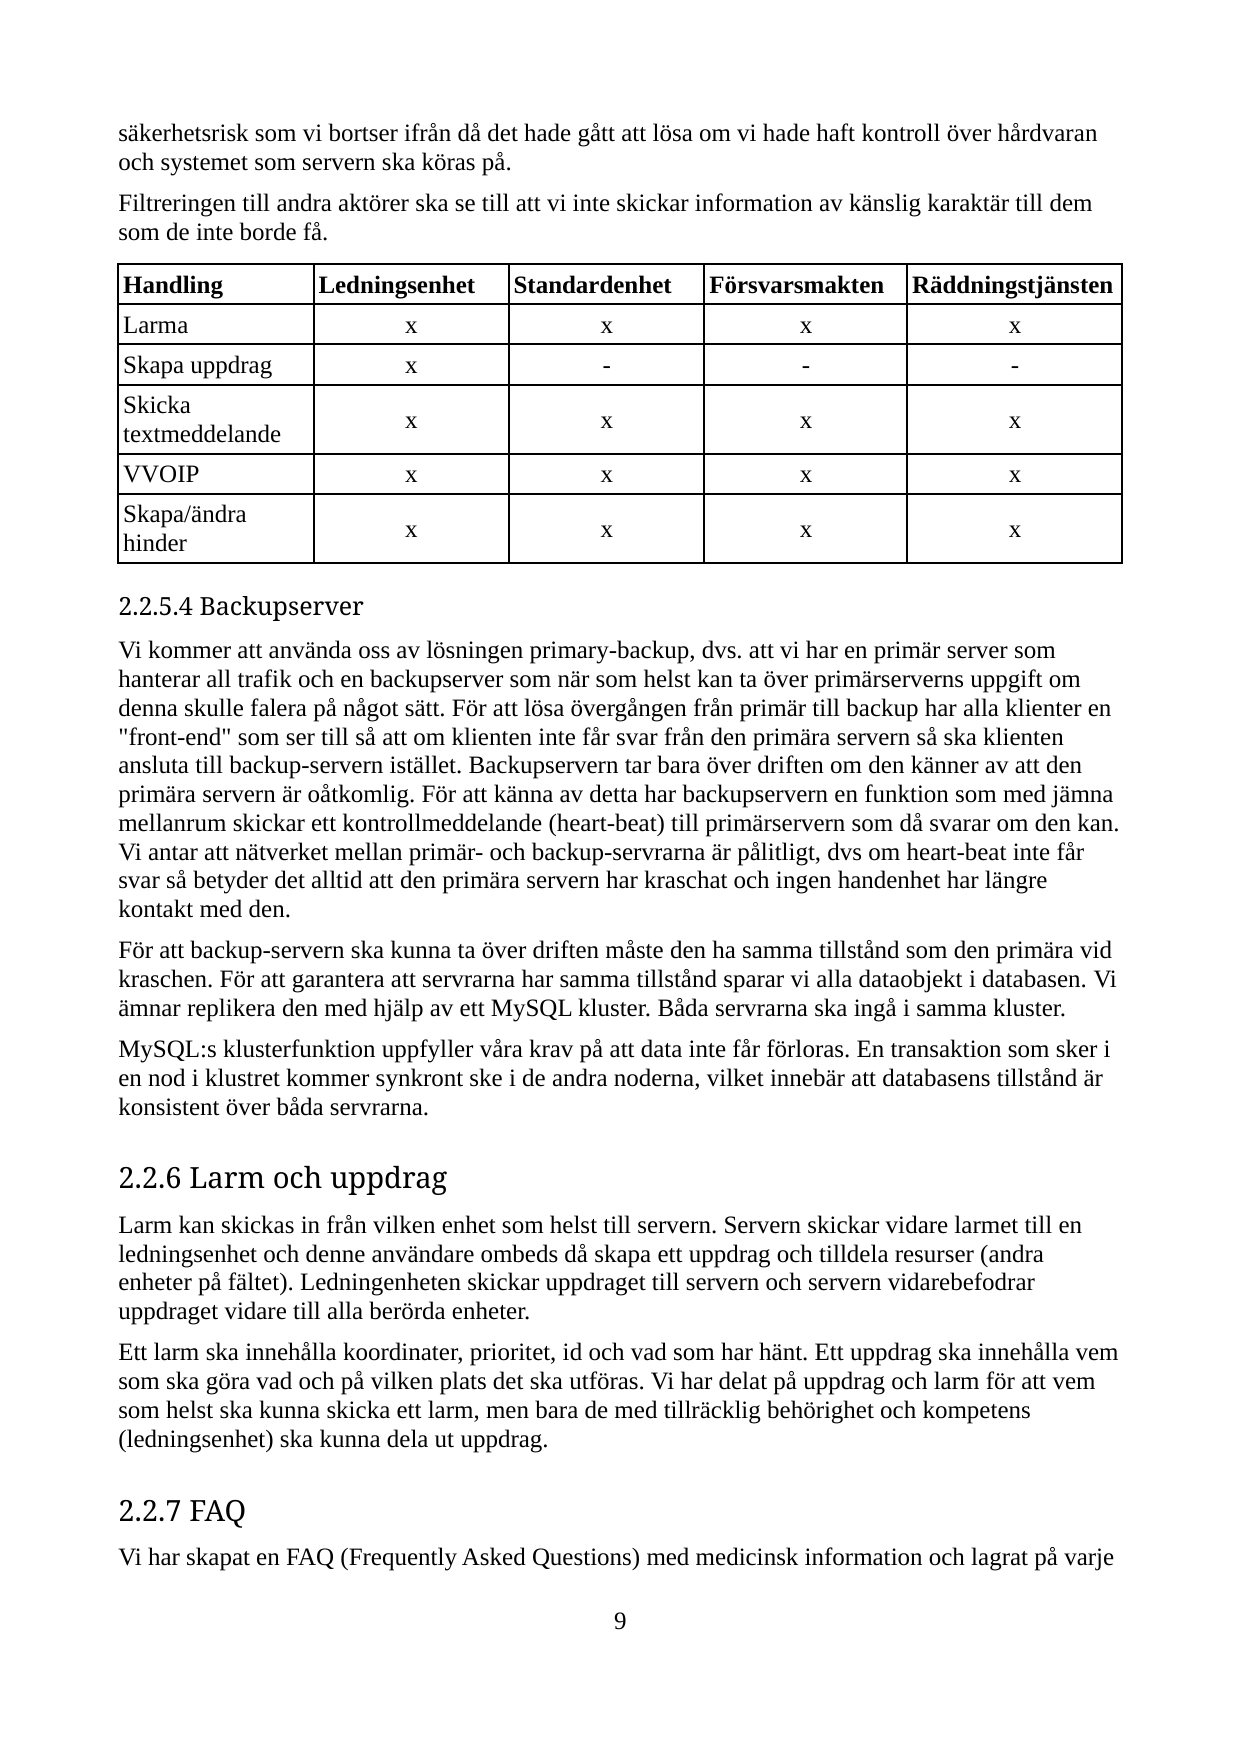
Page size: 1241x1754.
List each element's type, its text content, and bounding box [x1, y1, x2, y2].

text Larm kan skickas in från vilken enhet som helst till servern. Servern skickar vidare larmet till en ledningsenhet och denne användare ombeds då skapa ett uppdrag och tilldela resurser (andra enheter på fältet). Ledningenheten skickar uppdraget till servern och servern vidarebefodrar uppdraget vidare till alla berörda enheter. [118, 1210, 1122, 1325]
table_cell x [705, 386, 906, 452]
text Filtreringen till andra aktörer ska se till att vi inte skickar information av känslig karaktär till dem som de inte borde få. [118, 188, 1122, 246]
table_cell x [510, 495, 703, 562]
table_cell x [908, 455, 1121, 493]
text Ett larm ska innehålla koordinater, prioritet, id och vad som har hänt. Ett uppdrag ska innehålla vem som ska göra vad och på vilken plats det ska utföras. Vi har delat på uppdrag och larm för att vem som helst ska kunna skicka ett larm, men bara de med tillräcklig behörighet och kompetens (ledningsenhet) ska kunna dela ut uppdrag. [118, 1337, 1122, 1452]
table_header Handling [119, 265, 313, 303]
table_header Räddningstjänsten [908, 265, 1121, 303]
table_cell x [315, 495, 508, 562]
table_cell Skicka textmeddelande [119, 386, 313, 452]
table_cell x [315, 455, 508, 493]
table_cell x [315, 345, 508, 383]
table_cell x [705, 305, 906, 343]
table_header Försvarsmakten [705, 265, 906, 303]
table_header Ledningsenhet [315, 265, 508, 303]
table_cell x [510, 386, 703, 452]
table_cell x [908, 386, 1121, 452]
table_cell - [908, 345, 1121, 383]
table_cell x [908, 305, 1121, 343]
table_cell x [908, 495, 1121, 562]
table_cell Larma [119, 305, 313, 343]
table_cell x [705, 455, 906, 493]
table_cell x [315, 305, 508, 343]
text Vi har skapat en FAQ (Frequently Asked Questions) med medicinsk information och lagrat på varje [118, 1542, 1122, 1571]
subtitle Larm och uppdrag [118, 1158, 1122, 1197]
table_cell VVOIP [119, 455, 313, 493]
text För att backup-servern ska kunna ta över driften måste den ha samma tillstånd som den primära vid kraschen. För att garantera att servrarna har samma tillstånd sparar vi alla dataobjekt i databasen. Vi ämnar replikera den med hjälp av ett MySQL kluster. Båda servrarna ska ingå i samma kluster. [118, 935, 1122, 1022]
table_header Standardenhet [510, 265, 703, 303]
text säkerhetsrisk som vi bortser ifrån då det hade gått att lösa om vi hade haft kontroll över hårdvaran och systemet som servern ska köras på. [118, 118, 1122, 176]
table_cell x [510, 455, 703, 493]
table_cell Skapa/ändra hinder [119, 495, 313, 562]
table_cell x [510, 305, 703, 343]
table_cell - [510, 345, 703, 383]
table_cell Skapa uppdrag [119, 345, 313, 383]
subtitle FAQ [118, 1490, 1122, 1530]
text Vi kommer att använda oss av lösningen primary-backup, dvs. att vi har en primär server som hanterar all trafik och en backupserver som när som helst kan ta över primärserverns uppgift om denna skulle falera på något sätt. För att lösa övergången från primär till backup har alla klienter en "front-end" som ser till så att om klienten inte får svar från den primära servern så ska klienten ansluta till backup-servern istället. Backupservern tar bara över driften om den känner av att den primära servern är oåtkomlig. För att känna av detta har backupservern en funktion som med jämna mellanrum skickar ett kontrollmeddelande (heart-beat) till primärservern som då svarar om den kan. Vi antar att nätverket mellan primär- och backup-servrarna är pålitligt, dvs om heart-beat inte får svar så betyder det alltid att den primära servern har kraschat och ingen handenhet har längre kontakt med den. [118, 635, 1122, 923]
table_cell x [705, 495, 906, 562]
text MySQL:s klusterfunktion uppfyller våra krav på att data inte får förloras. En transaktion som sker i en nod i klustret kommer synkront ske i de andra noderna, vilket innebär att databasens tillstånd är konsistent över båda servrarna. [118, 1034, 1122, 1120]
table_cell - [705, 345, 906, 383]
table_cell x [315, 386, 508, 452]
subtitle Backupserver [118, 589, 1122, 623]
